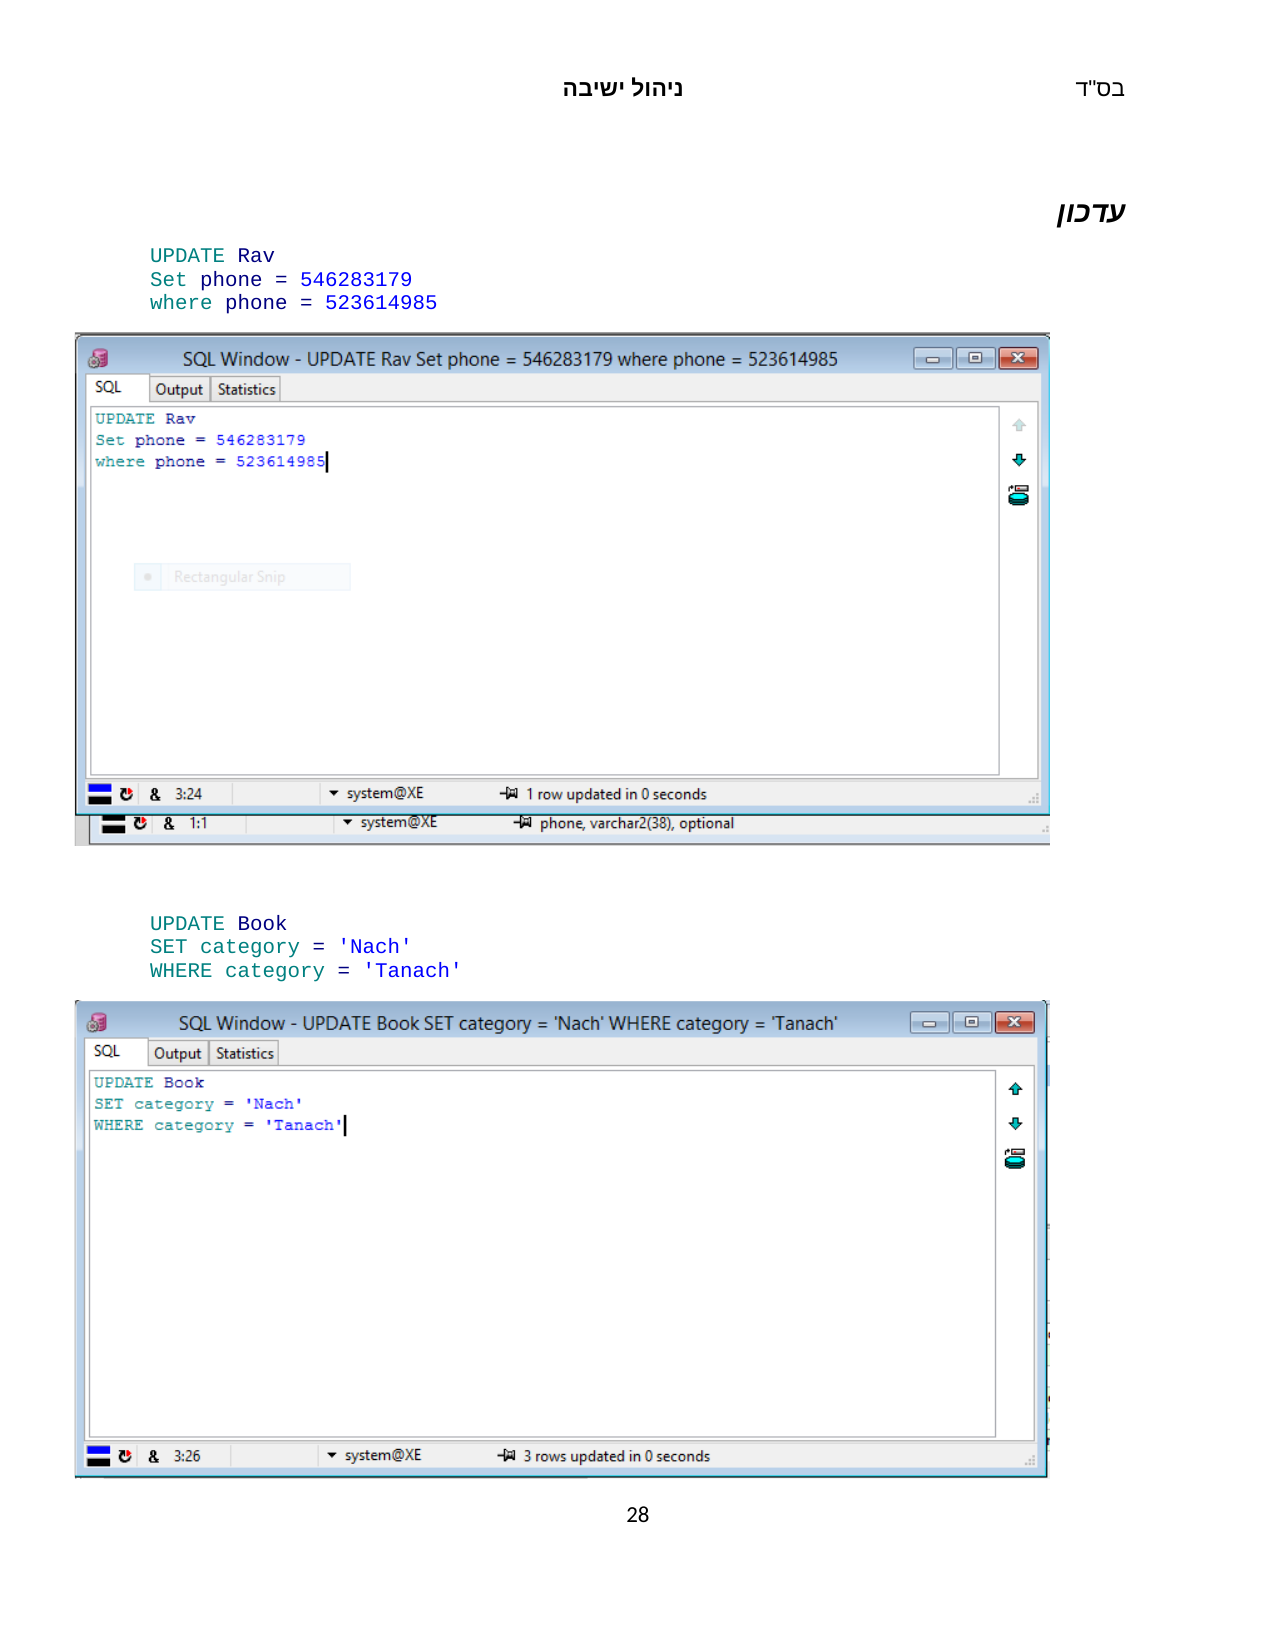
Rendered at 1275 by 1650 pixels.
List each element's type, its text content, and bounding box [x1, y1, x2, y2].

text UPDATE Book [150, 913, 1125, 936]
text עדכון [150, 195, 1125, 228]
text WHERE category = 'Tanach' [150, 960, 1125, 984]
text Set phone = 546283179 [150, 268, 1125, 292]
text SET category = 'Nach' [150, 936, 1125, 960]
text UPDATE Rav [150, 245, 1125, 268]
text where phone = 523614985 [150, 292, 1125, 316]
